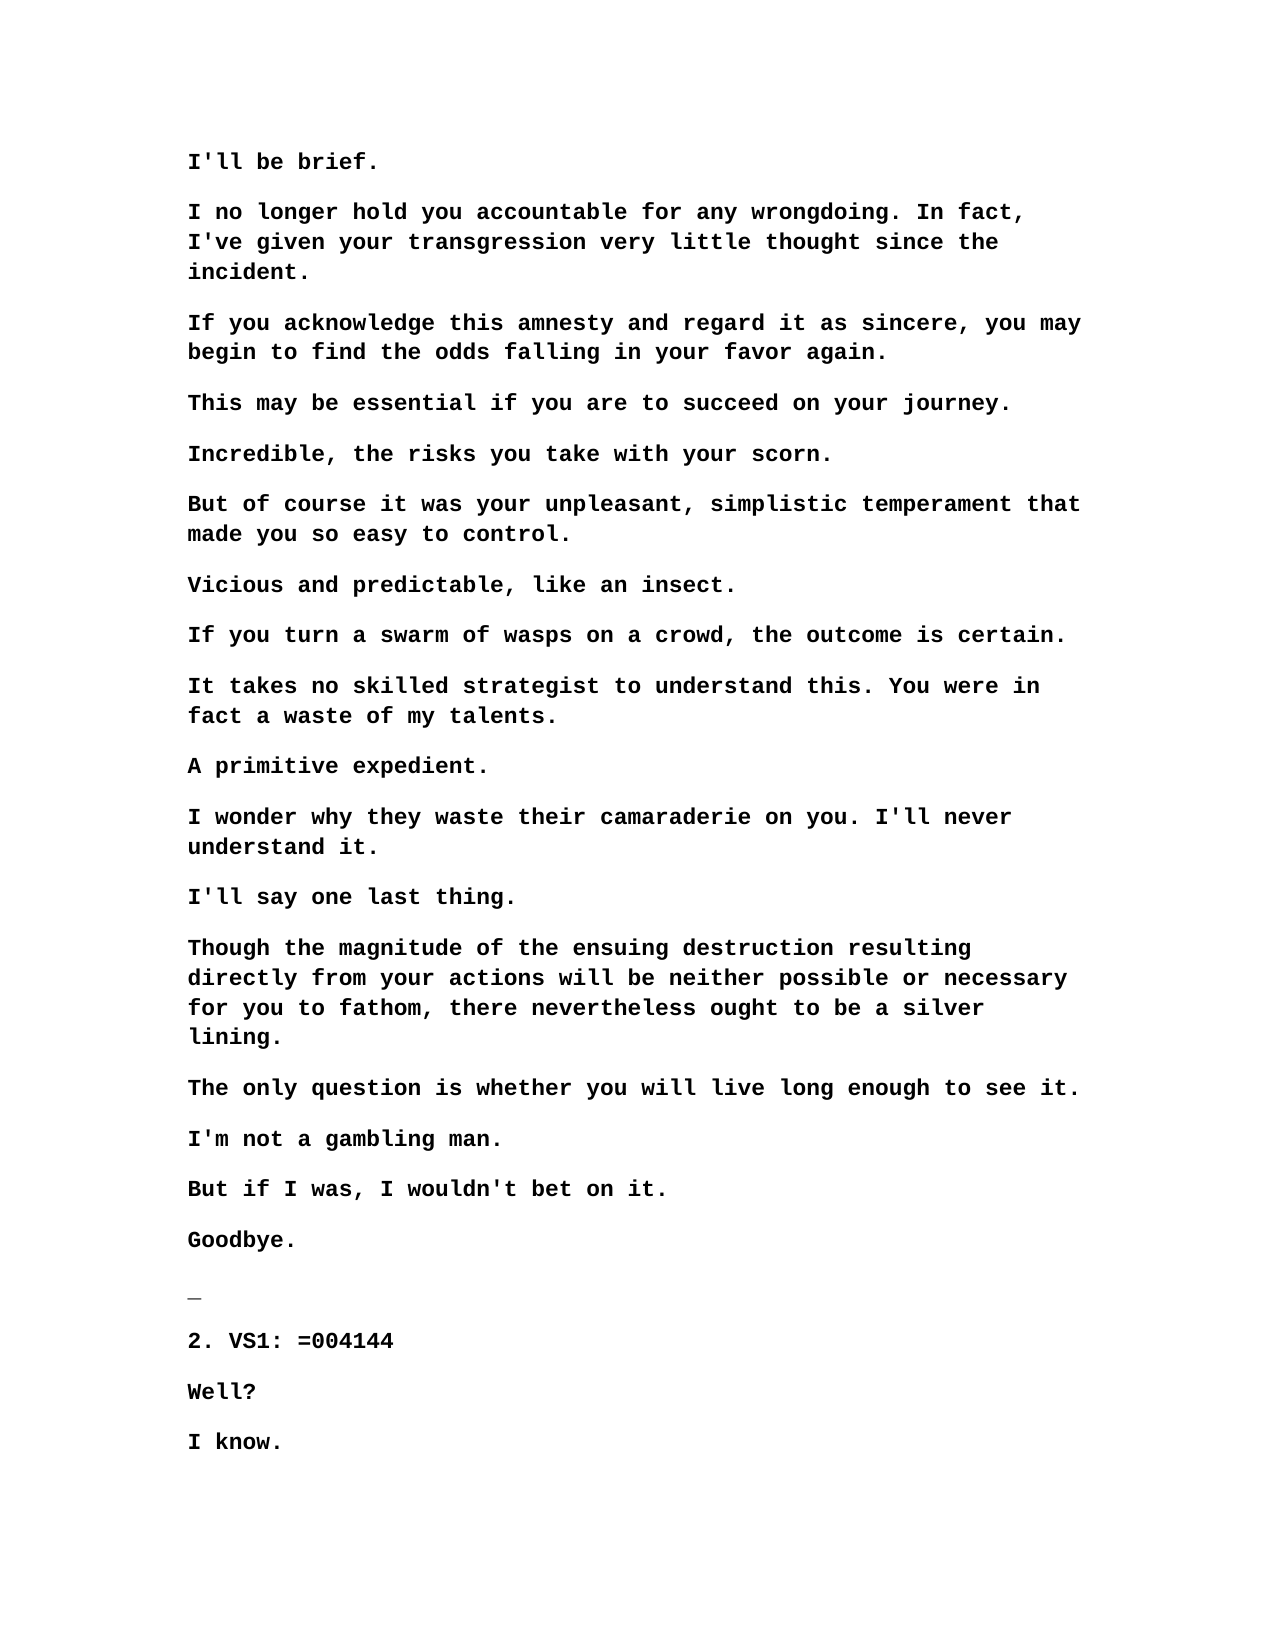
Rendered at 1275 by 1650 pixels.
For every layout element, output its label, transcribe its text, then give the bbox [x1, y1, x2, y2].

text I know. [187, 1431, 1087, 1457]
text I'll say one last thing. [187, 886, 1087, 912]
text I'm not a gambling man. [187, 1127, 1087, 1153]
text But if I was, I wouldn't bet on it. [187, 1177, 1087, 1203]
text This may be essential if you are to succeed on your journey. [187, 391, 1087, 417]
text 2. VS1: =004144 [187, 1329, 1087, 1355]
text If you acknowledge this amnesty and regard it as sincere, you may begin to find the odds falling in your favor again. [187, 311, 1087, 367]
text It takes no skilled strategist to understand this. You were in fact a waste of my talents. [187, 674, 1087, 730]
text Goodbye. [187, 1228, 1087, 1254]
text Vicious and predictable, like an insect. [187, 573, 1087, 599]
text Incredible, the risks you take with your scorn. [187, 442, 1087, 468]
text I wonder why they waste their camaraderie on you. I'll never understand it. [187, 805, 1087, 861]
text _ [187, 1279, 1087, 1305]
text I no longer hold you accountable for any wrongdoing. In fact, I've given your transgression very little thought since the incident. [187, 201, 1087, 286]
text Though the magnitude of the ensuing destruction resulting directly from your actions will be neither possible or necessary for you to fathom, there nevertheless ought to be a silver lining. [187, 936, 1087, 1052]
text But of course it was your unpleasant, simplistic temperament that made you so easy to control. [187, 492, 1087, 548]
text A primitive expedient. [187, 754, 1087, 781]
text Well? [187, 1380, 1087, 1406]
text If you turn a swarm of wasps on a crowd, the outcome is certain. [187, 623, 1087, 649]
text The only question is whether you will live long enough to see it. [187, 1076, 1087, 1102]
text I'll be brief. [187, 150, 1087, 176]
